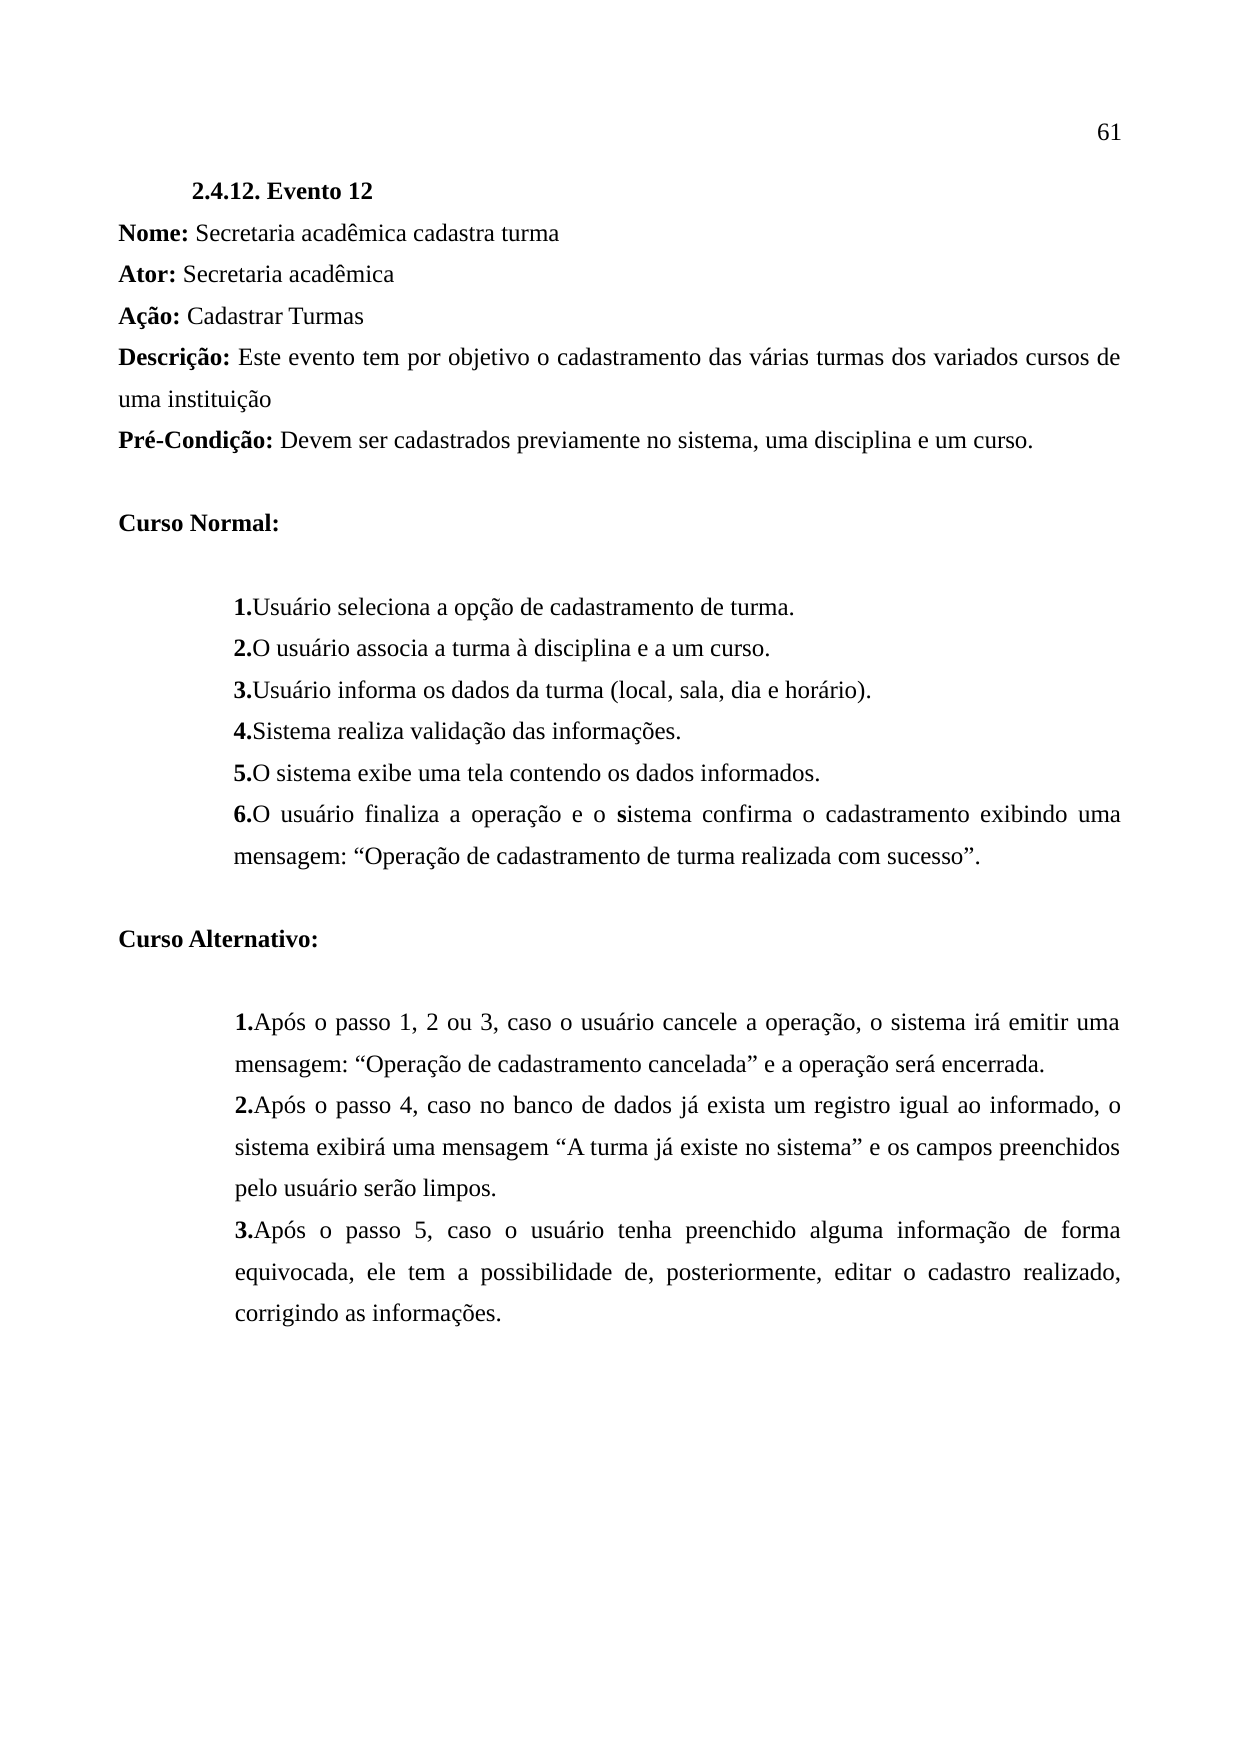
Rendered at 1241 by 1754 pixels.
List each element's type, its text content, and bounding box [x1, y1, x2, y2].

text Curso Normal: [118, 509, 1122, 537]
list 1.Após o passo 1, 2 ou 3, caso o usuário cancele a operação, o sistema irá emitir uma mensagem: “Operação de cadastramento cancelada” e a operação será encerrada. [234, 1008, 1122, 1078]
text Curso Alternativo: [118, 925, 1122, 953]
list 6.O usuário finaliza a operação e o sistema confirma o cadastramento exibindo uma mensagem: “Operação de cadastramento de turma realizada com sucesso”. [233, 801, 1122, 870]
list 1.Usuário seleciona a opção de cadastramento de turma. [233, 593, 1122, 620]
text Descrição: Este evento tem por objetivo o cadastramento das várias turmas dos variados cursos de uma instituição [118, 343, 1122, 413]
list 3.Após o passo 5, caso o usuário tenha preenchido alguma informação de forma equivocada, ele tem a possibilidade de, posteriormente, editar o cadastro realizado, corrigindo as informações. [234, 1216, 1122, 1327]
text Ator: Secretaria acadêmica [118, 260, 1122, 288]
list 2.Após o passo 4, caso no banco de dados já exista um registro igual ao informado, o sistema exibirá uma mensagem “A turma já existe no sistema” e os campos preenchidos pelo usuário serão limpos. [234, 1091, 1122, 1202]
list 2.O usuário associa a turma à disciplina e a um curso. [233, 634, 1122, 662]
text Nome: Secretaria acadêmica cadastra turma [118, 219, 1122, 246]
list 3.Usuário informa os dados da turma (local, sala, dia e horário). [233, 676, 1122, 703]
list 4.Sistema realiza validação das informações. [233, 717, 1122, 745]
text Pré-Condição: Devem ser cadastrados previamente no sistema, uma disciplina e um curso. [118, 426, 1122, 454]
text 2.4.12. Evento 12 [118, 177, 1122, 205]
list 5.O sistema exibe uma tela contendo os dados informados. [233, 759, 1122, 787]
text Ação: Cadastrar Turmas [118, 302, 1122, 329]
